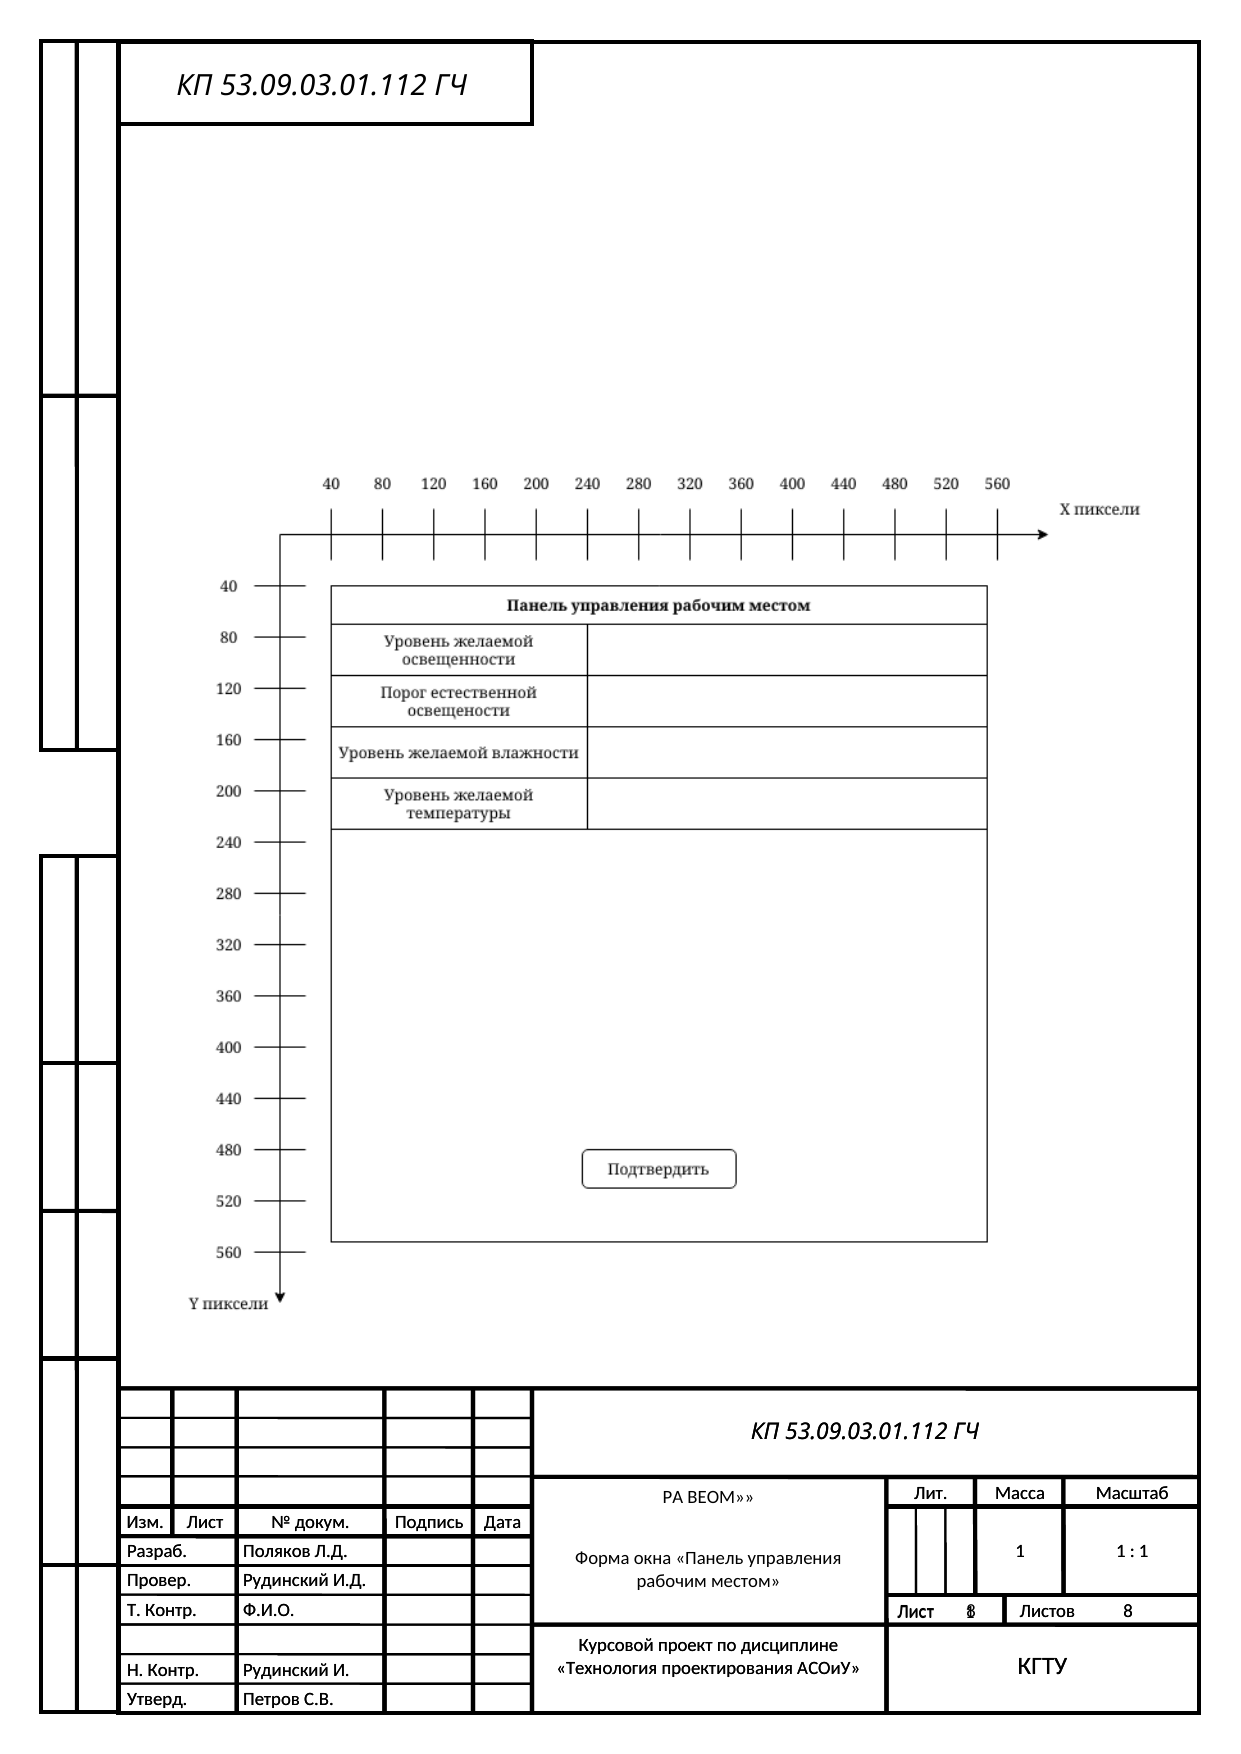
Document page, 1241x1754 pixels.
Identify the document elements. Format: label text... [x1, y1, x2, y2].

text КП 53.09.03.01.112 ГЧ [150, 64, 496, 103]
picture [177, 470, 1152, 1317]
